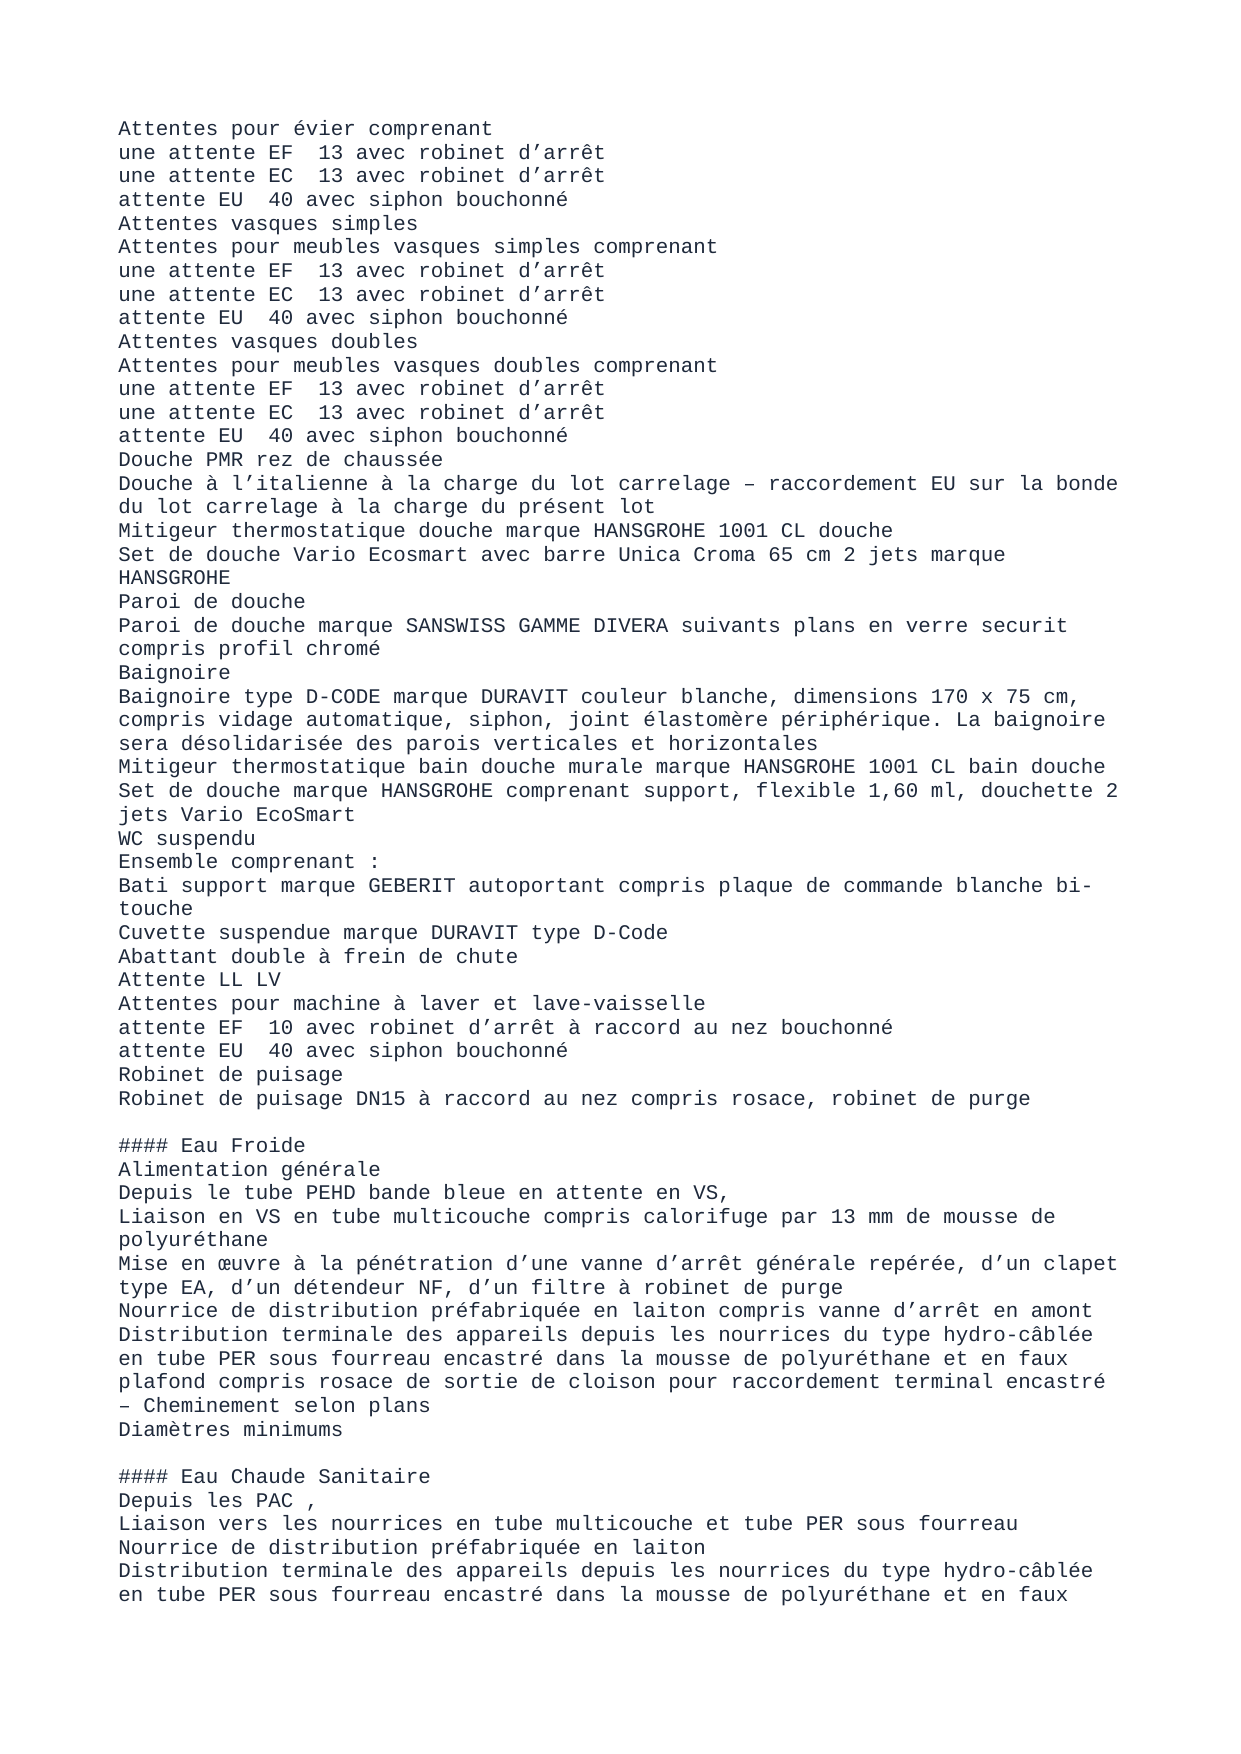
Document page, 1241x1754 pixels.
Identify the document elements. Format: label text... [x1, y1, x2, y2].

text Ensemble comprenant : [118, 851, 1122, 875]
text Attentes pour machine à laver et lave-vaisselle [118, 993, 1122, 1017]
text attente EU 40 avec siphon bouchonné [118, 426, 1122, 449]
text Baignoire type D-CODE marque DURAVIT couleur blanche, dimensions 170 x 75 cm, compris vidage automatique, siphon, joint élastomère périphérique. La baignoire sera désolidarisée des parois verticales et horizontales [118, 686, 1122, 757]
text Liaison en VS en tube multicouche compris calorifuge par 13 mm de mousse de polyuréthane [118, 1206, 1122, 1253]
text Attentes vasques simples [118, 213, 1122, 236]
text une attente EC 13 avec robinet d’arrêt [118, 402, 1122, 426]
text Set de douche marque HANSGROHE comprenant support, flexible 1,60 ml, douchette 2 jets Vario EcoSmart [118, 780, 1122, 827]
text Attente LL LV [118, 969, 1122, 993]
text Nourrice de distribution préfabriquée en laiton [118, 1537, 1122, 1561]
text Liaison vers les nourrices en tube multicouche et tube PER sous fourreau [118, 1513, 1122, 1537]
text Depuis les PAC , [118, 1489, 1122, 1513]
text Attentes vasques doubles [118, 331, 1122, 354]
text une attente EF 13 avec robinet d’arrêt [118, 378, 1122, 402]
text une attente EC 13 avec robinet d’arrêt [118, 165, 1122, 189]
text Attentes pour meubles vasques simples comprenant [118, 236, 1122, 260]
text Depuis le tube PEHD bande bleue en attente en VS, [118, 1182, 1122, 1206]
text Bati support marque GEBERIT autoportant compris plaque de commande blanche bi-touche [118, 875, 1122, 922]
text Attentes pour meubles vasques doubles comprenant [118, 354, 1122, 378]
text Attentes pour évier comprenant [118, 118, 1122, 142]
text #### Eau Chaude Sanitaire [118, 1466, 1122, 1489]
text Distribution terminale des appareils depuis les nourrices du type hydro-câblée en tube PER sous fourreau encastré dans la mousse de polyuréthane et en faux plafond compris rosace de sortie de cloison pour raccordement terminal encastré – Cheminement selon plans [118, 1324, 1122, 1419]
text Robinet de puisage [118, 1064, 1122, 1088]
text WC suspendu [118, 827, 1122, 851]
text attente EF 10 avec robinet d’arrêt à raccord au nez bouchonné [118, 1017, 1122, 1040]
text Robinet de puisage DN15 à raccord au nez compris rosace, robinet de purge [118, 1088, 1122, 1111]
text Paroi de douche marque SANSWISS GAMME DIVERA suivants plans en verre securit compris profil chromé [118, 615, 1122, 662]
text une attente EF 13 avec robinet d’arrêt [118, 260, 1122, 284]
text Mise en œuvre à la pénétration d’une vanne d’arrêt générale repérée, d’un clapet type EA, d’un détendeur NF, d’un filtre à robinet de purge [118, 1253, 1122, 1300]
text Mitigeur thermostatique bain douche murale marque HANSGROHE 1001 CL bain douche [118, 757, 1122, 780]
text Abattant double à frein de chute [118, 946, 1122, 969]
text #### Eau Froide [118, 1135, 1122, 1158]
text Distribution terminale des appareils depuis les nourrices du type hydro-câblée en tube PER sous fourreau encastré dans la mousse de polyuréthane et en faux [118, 1561, 1122, 1608]
text attente EU 40 avec siphon bouchonné [118, 307, 1122, 331]
text Diamètres minimums [118, 1419, 1122, 1442]
text Douche à l’italienne à la charge du lot carrelage – raccordement EU sur la bonde du lot carrelage à la charge du présent lot [118, 473, 1122, 520]
text attente EU 40 avec siphon bouchonné [118, 1040, 1122, 1064]
text Alimentation générale [118, 1158, 1122, 1182]
text Paroi de douche [118, 591, 1122, 615]
text une attente EC 13 avec robinet d’arrêt [118, 284, 1122, 307]
text Douche PMR rez de chaussée [118, 449, 1122, 473]
text Set de douche Vario Ecosmart avec barre Unica Croma 65 cm 2 jets marque HANSGROHE [118, 544, 1122, 591]
text Nourrice de distribution préfabriquée en laiton compris vanne d’arrêt en amont [118, 1300, 1122, 1324]
text Baignoire [118, 662, 1122, 686]
text attente EU 40 avec siphon bouchonné [118, 189, 1122, 213]
text Cuvette suspendue marque DURAVIT type D-Code [118, 922, 1122, 946]
text une attente EF 13 avec robinet d’arrêt [118, 142, 1122, 165]
text Mitigeur thermostatique douche marque HANSGROHE 1001 CL douche [118, 520, 1122, 544]
